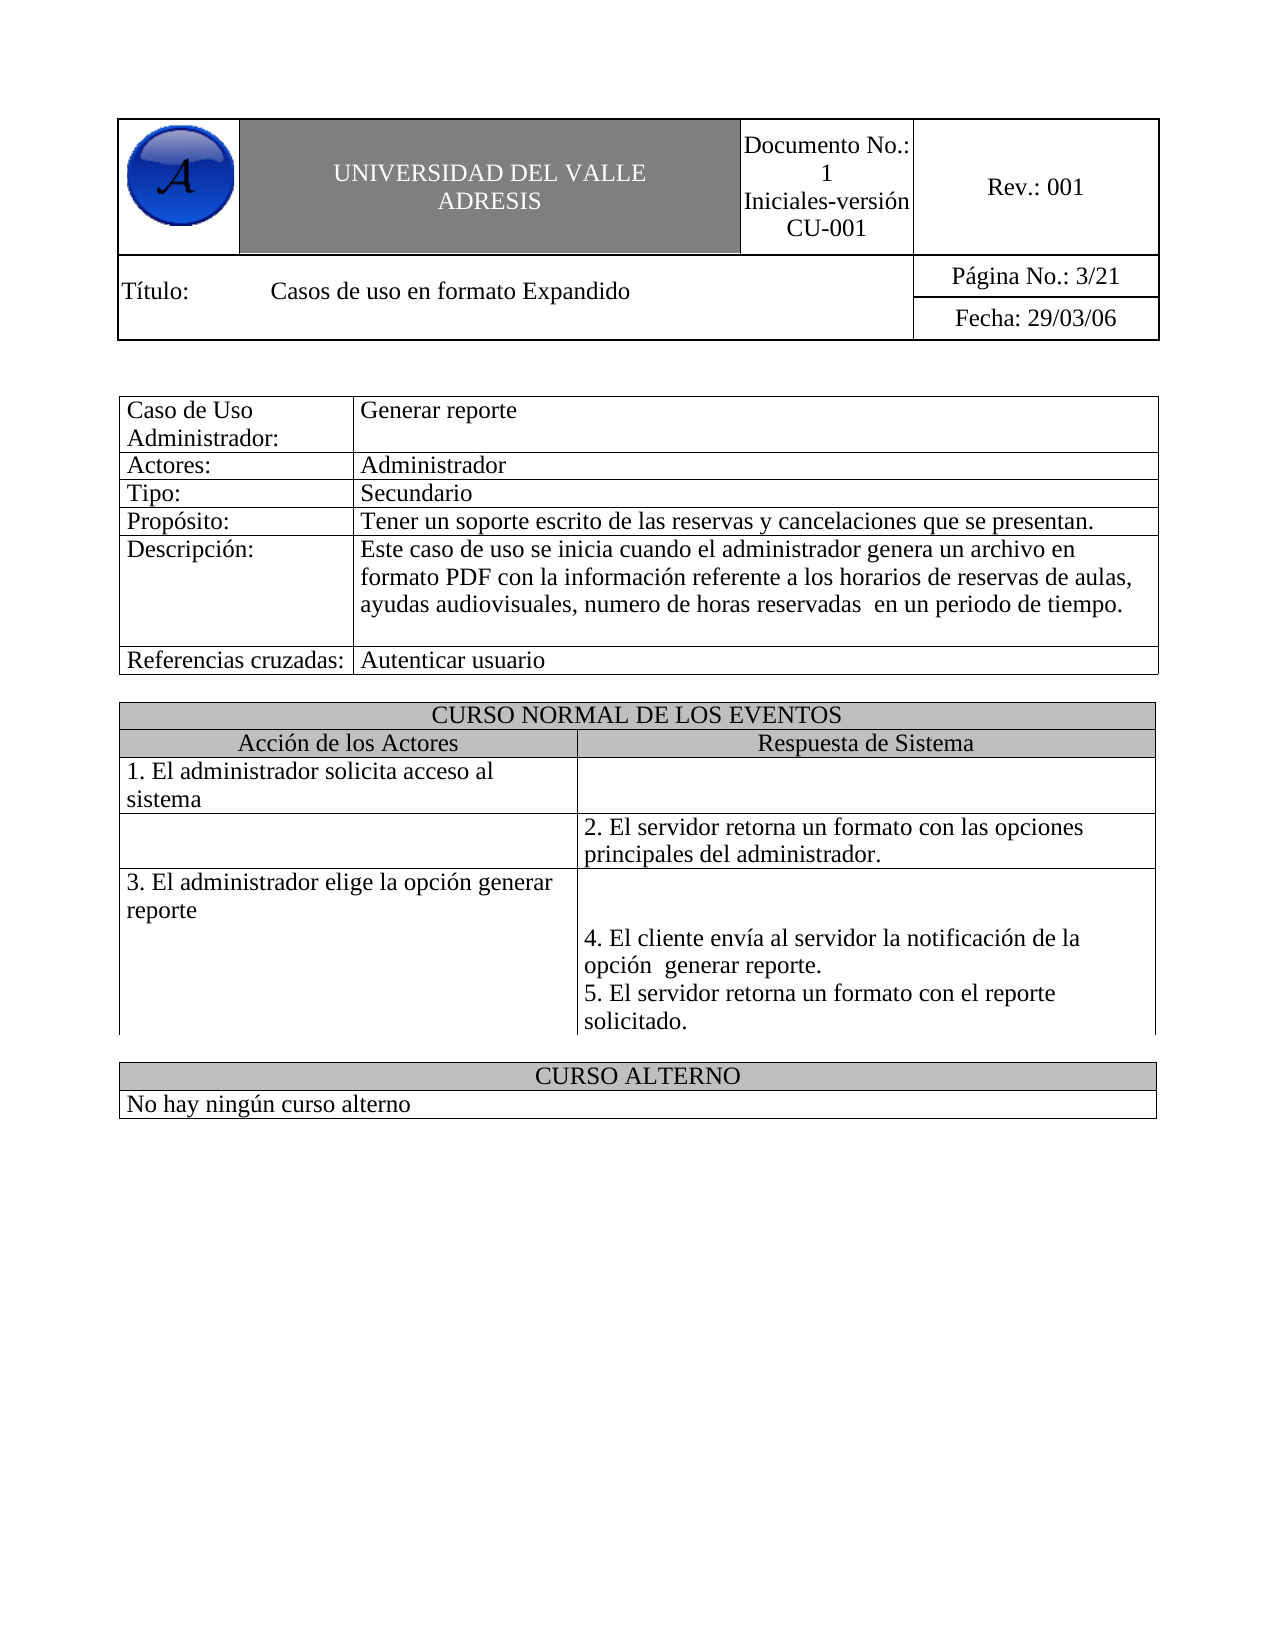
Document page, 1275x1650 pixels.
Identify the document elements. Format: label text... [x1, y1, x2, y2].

table_cell [120, 814, 577, 868]
table_header CURSO ALTERNO [120, 1063, 1156, 1090]
table_header Caso de Uso Administrador: [120, 397, 353, 452]
table_cell [578, 869, 1155, 924]
table_cell Acción de los Actores [120, 730, 577, 757]
table_cell 1. El administrador solicita acceso al sistema [120, 758, 577, 813]
table_header Rev.: 001 [914, 120, 1158, 253]
table_cell Título: Casos de uso en formato Expandido [119, 256, 913, 338]
table_header Página No.: 3/21 [914, 256, 1158, 296]
table_cell [578, 758, 1155, 813]
table_header Generar reporte [354, 397, 1158, 452]
table_cell Fecha: 29/03/06 [914, 298, 1158, 338]
table_cell 4. El cliente envía al servidor la notificación de la opción generar reporte. [578, 924, 1155, 979]
table_cell Este caso de uso se inicia cuando el administrador genera un archivo en formato PDF con la información referente a los horarios de reservas de aulas, ayudas audiovisuales, numero de horas reservadas en un periodo de tiempo. [354, 536, 1158, 646]
table_header UNIVERSIDAD DEL VALLE ADRESIS [240, 120, 740, 253]
table_cell 3. El administrador elige la opción generar reporte [120, 869, 577, 924]
table_cell Propósito: [120, 508, 353, 535]
table_cell 5. El servidor retorna un formato con el reporte solicitado. [578, 979, 1155, 1034]
table_cell [120, 979, 577, 1034]
table_cell Actores: [120, 453, 353, 479]
table_cell No hay ningún curso alterno [120, 1091, 1156, 1118]
table_cell 2. El servidor retorna un formato con las opciones principales del administrador. [578, 814, 1155, 868]
table_cell [120, 924, 577, 979]
table_cell Autenticar usuario [354, 647, 1158, 674]
table_cell Tener un soporte escrito de las reservas y cancelaciones que se presentan. [354, 508, 1158, 535]
table_cell Respuesta de Sistema [578, 730, 1155, 757]
table_cell Administrador [354, 453, 1158, 479]
table_header Documento No.: 1 Iniciales-versión CU-001 [741, 120, 913, 253]
picture [127, 124, 235, 226]
table_header CURSO NORMAL DE LOS EVENTOS [120, 703, 1155, 729]
table_cell Referencias cruzadas: [120, 647, 353, 674]
table_cell Secundario [354, 480, 1158, 507]
table_cell Tipo: [120, 480, 353, 507]
table_header [119, 120, 239, 253]
table_cell Descripción: [120, 536, 353, 646]
